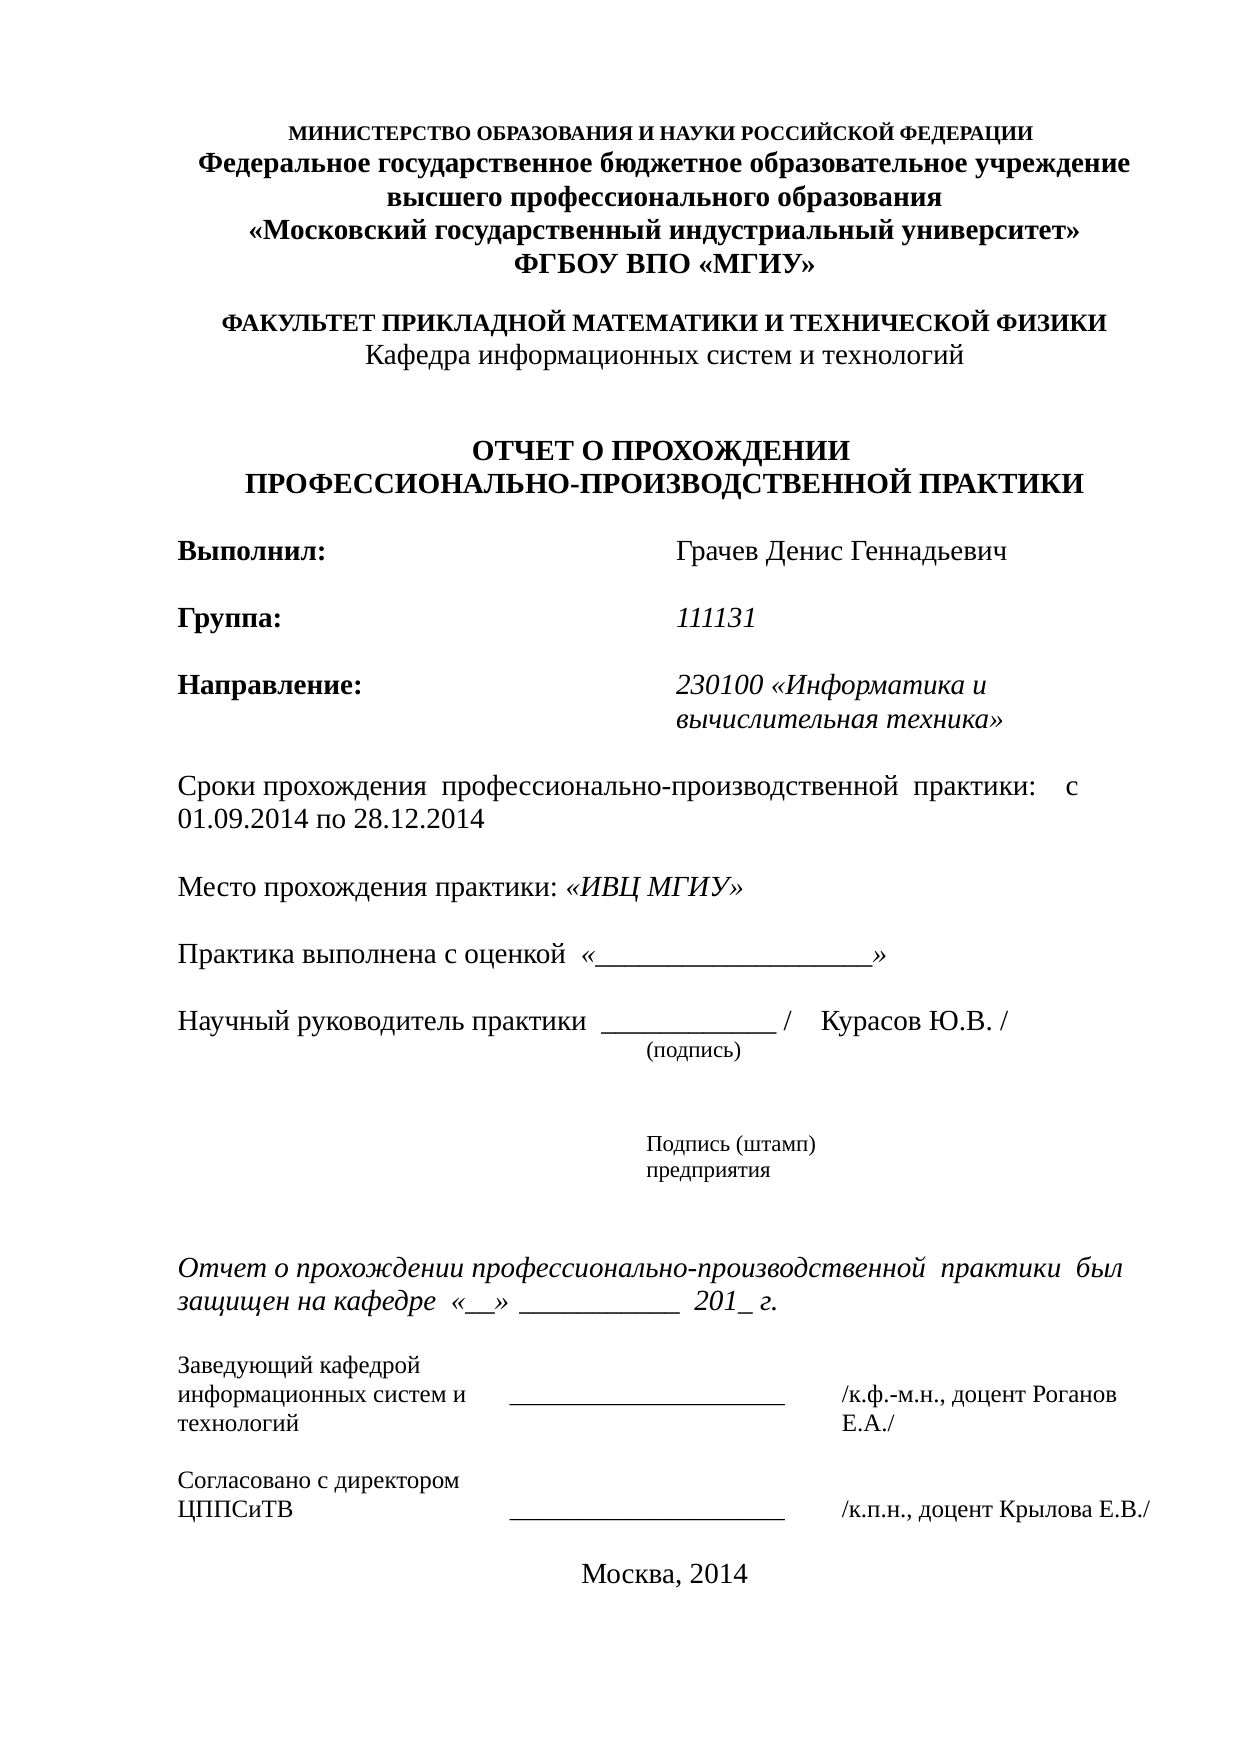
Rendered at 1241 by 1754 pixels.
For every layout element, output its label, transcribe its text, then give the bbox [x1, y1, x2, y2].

text Отчет о прохождении профессионально-производственной практики был защищен на кафедре «__» ___________ 201_ г. [177, 1250, 1152, 1317]
table_cell ______________________ [498, 1465, 830, 1523]
text Кафедра информационных систем и технологий [177, 337, 1152, 370]
table_cell Направление: [166, 634, 664, 768]
text ФГБОУ ВПО «МГИУ» [177, 246, 1152, 279]
text «Московский государственный индустриальный университет» [177, 212, 1152, 246]
table_cell 111131 [665, 600, 1152, 634]
text ФАКУЛЬТЕТ ПРИКЛАДНОЙ МАТЕМАТИКИ И ТЕХНИЧЕСКОЙ ФИЗИКИ [177, 308, 1152, 337]
text ПРОФЕССИОНАЛЬНО-ПРОИЗВОДСТВЕННОЙ ПРАКТИКИ [177, 466, 1152, 500]
table_header ______________________ [498, 1350, 830, 1465]
table_header Выполнил: [166, 533, 664, 600]
table_cell 230100 «Информатика и вычислительная техника» [665, 634, 1152, 768]
text высшего профессионального образования [177, 179, 1152, 212]
table_header Грачев Денис Геннадьевич [665, 533, 1152, 600]
table_cell /к.п.н., доцент Крылова Е.В./ [830, 1465, 1163, 1523]
table_header Заведующий кафедрой информационных систем и технологий [166, 1350, 498, 1465]
text Москва, 2014 [177, 1556, 1152, 1590]
text МИНИСТЕРСТВО ОБРАЗОВАНИЯ И НАУКИ РОССИЙСКОЙ ФЕДЕРАЦИИ [177, 122, 1152, 145]
text ОТЧЕТ О ПРОХОЖДЕНИИ [177, 433, 1152, 466]
table_cell Сроки прохождения профессионально-производственной практики: с 01.09.2014 по 28.12.2014 Место прохождения практики: «ИВЦ МГИУ» Практика выполнена с оценкой «___________________» Научный руководитель практики ____________ / Курасов Ю.В. / (подпись) Подпись (штамп) предприятия [166, 768, 1152, 1216]
table_cell Согласовано с директором ЦППСиТВ [166, 1465, 498, 1523]
table_header /к.ф.-м.н., доцент Роганов Е.А./ [830, 1350, 1163, 1465]
text Федеральное государственное бюджетное образовательное учреждение [177, 145, 1152, 179]
table_cell Группа: [166, 600, 664, 634]
